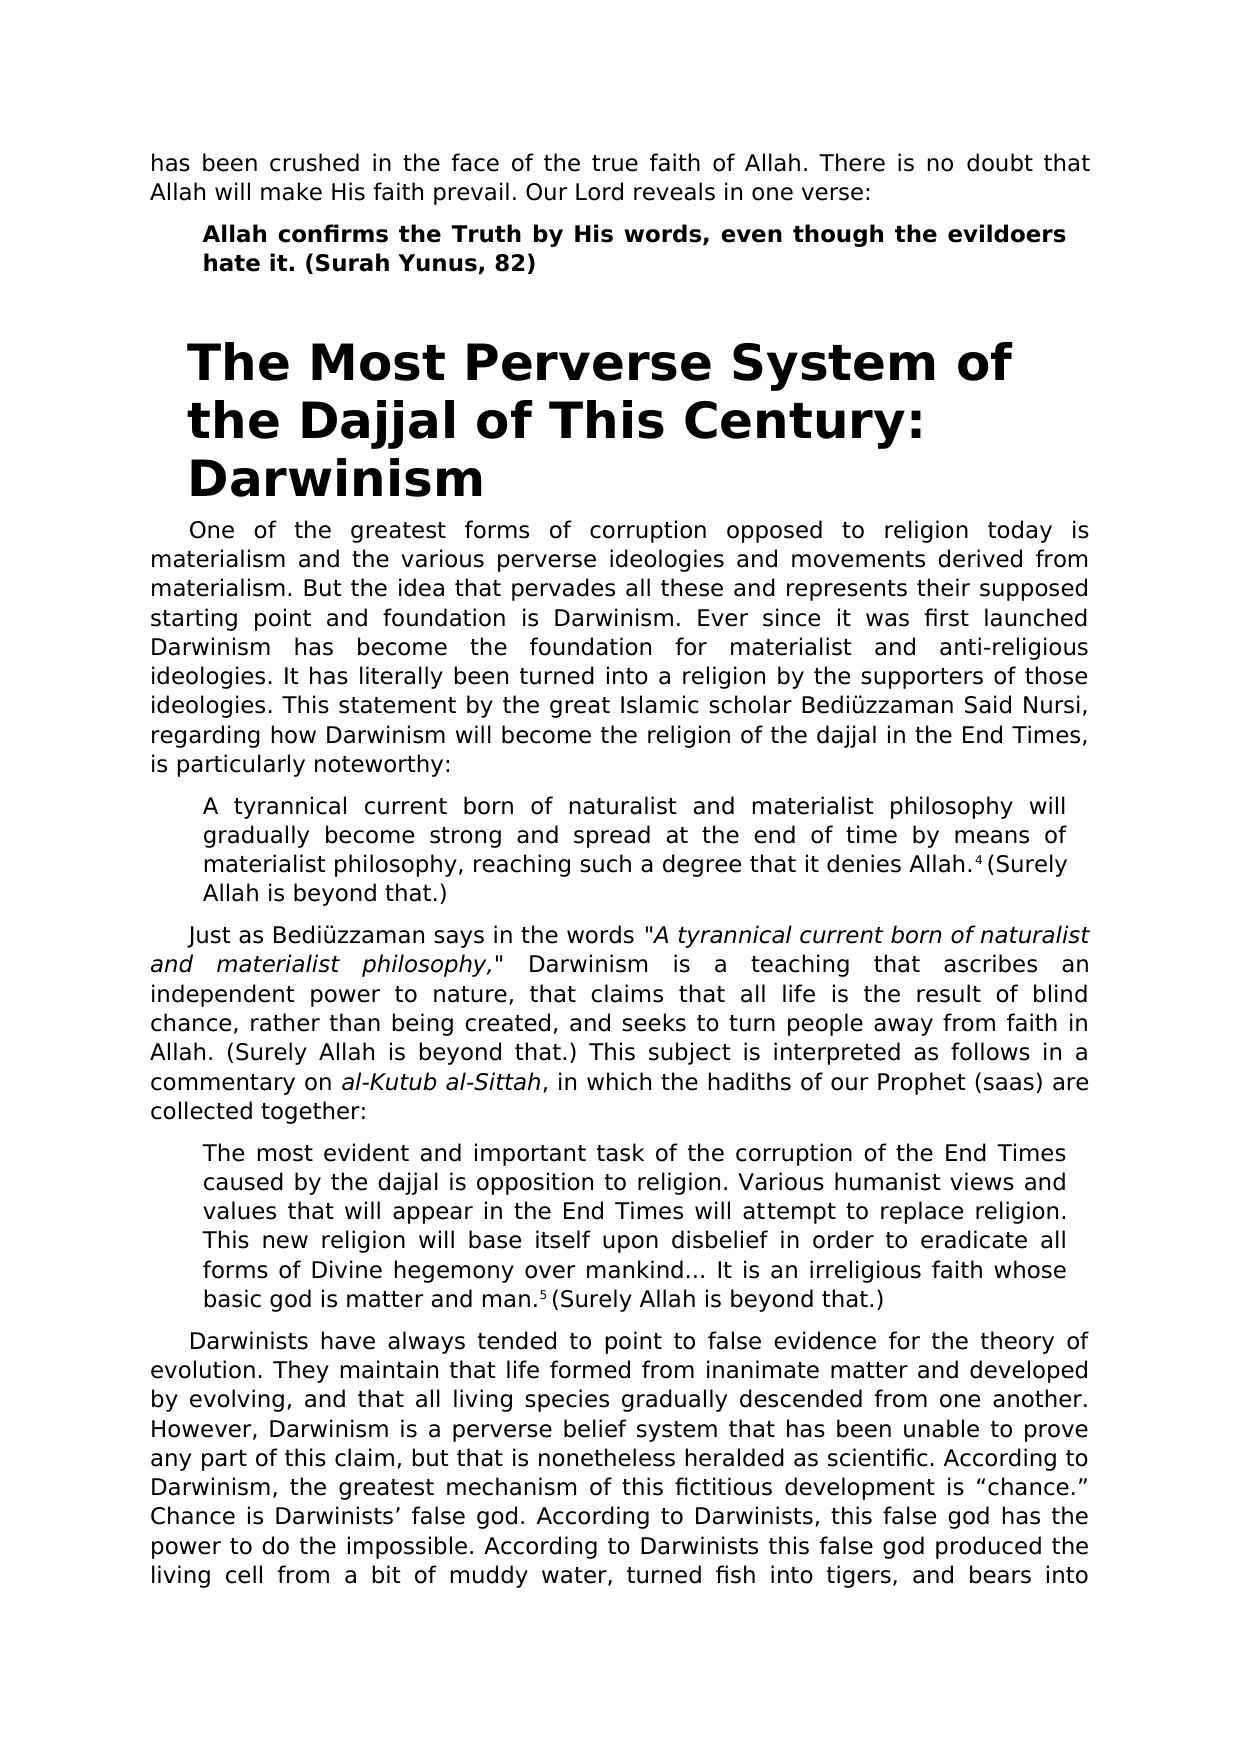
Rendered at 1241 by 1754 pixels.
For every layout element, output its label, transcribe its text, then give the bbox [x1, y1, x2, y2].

text The most evident and important task of the corruption of the End Times caused by the dajjal is opposition to religion. Various humanist views and values that will appear in the End Times will attempt to replace religion. This new religion will base itself upon disbelief in order to eradicate all forms of Divine hegemony over mankind... It is an irreligious faith whose basic god is matter and man.5 (Surely Allah is beyond that.) [203, 1140, 1068, 1313]
text A tyrannical current born of naturalist and materialist philosophy will gradually become strong and spread at the end of time by means of materialist philosophy, reaching such a degree that it denies Allah.4 (Surely Allah is beyond that.) [203, 793, 1068, 907]
subtitle The Most Perverse System of the Dajjal of This Century: Darwinism [187, 334, 1090, 508]
text Allah confirms the Truth by His words, even though the evildoers hate it. (Surah Yunus, 82) [202, 221, 1068, 277]
text Darwinists have always tended to point to false evidence for the theory of evolution. They maintain that life formed from inanimate matter and developed by evolving, and that all living species gradually descended from one another. However, Darwinism is a perverse belief system that has been unable to prove any part of this claim, but that is nonetheless heralded as scientific. According to Darwinism, the greatest mechanism of this fictitious development is “chance.” Chance is Darwinists’ false god. According to Darwinists, this false god has the power to do the impossible. According to Darwinists this false god produced the living cell from a bit of muddy water, turned fish into tigers, and bears into [150, 1328, 1090, 1589]
text Just as Bediüzzaman says in the words "A tyrannical current born of naturalist and materialist philosophy," Darwinism is a teaching that ascribes an independent power to nature, that claims that all life is the result of blind chance, rather than being created, and seeks to turn people away from faith in Allah. (Surely Allah is beyond that.) This subject is interpreted as follows in a commentary on al-Kutub al-Sittah, in which the hadiths of our Prophet (saas) are collected together: [150, 922, 1090, 1125]
text One of the greatest forms of corruption opposed to religion today is materialism and the various perverse ideologies and movements derived from materialism. But the idea that pervades all these and represents their supposed starting point and foundation is Darwinism. Ever since it was first launched Darwinism has become the foundation for materialist and anti-religious ideologies. It has literally been turned into a religion by the supporters of those ideologies. This statement by the great Islamic scholar Bediüzzaman Said Nursi, regarding how Darwinism will become the religion of the dajjal in the End Times, is particularly noteworthy: [150, 517, 1090, 778]
text has been crushed in the face of the true faith of Allah. There is no doubt that Allah will make His faith prevail. Our Lord reveals in one verse: [150, 150, 1090, 206]
